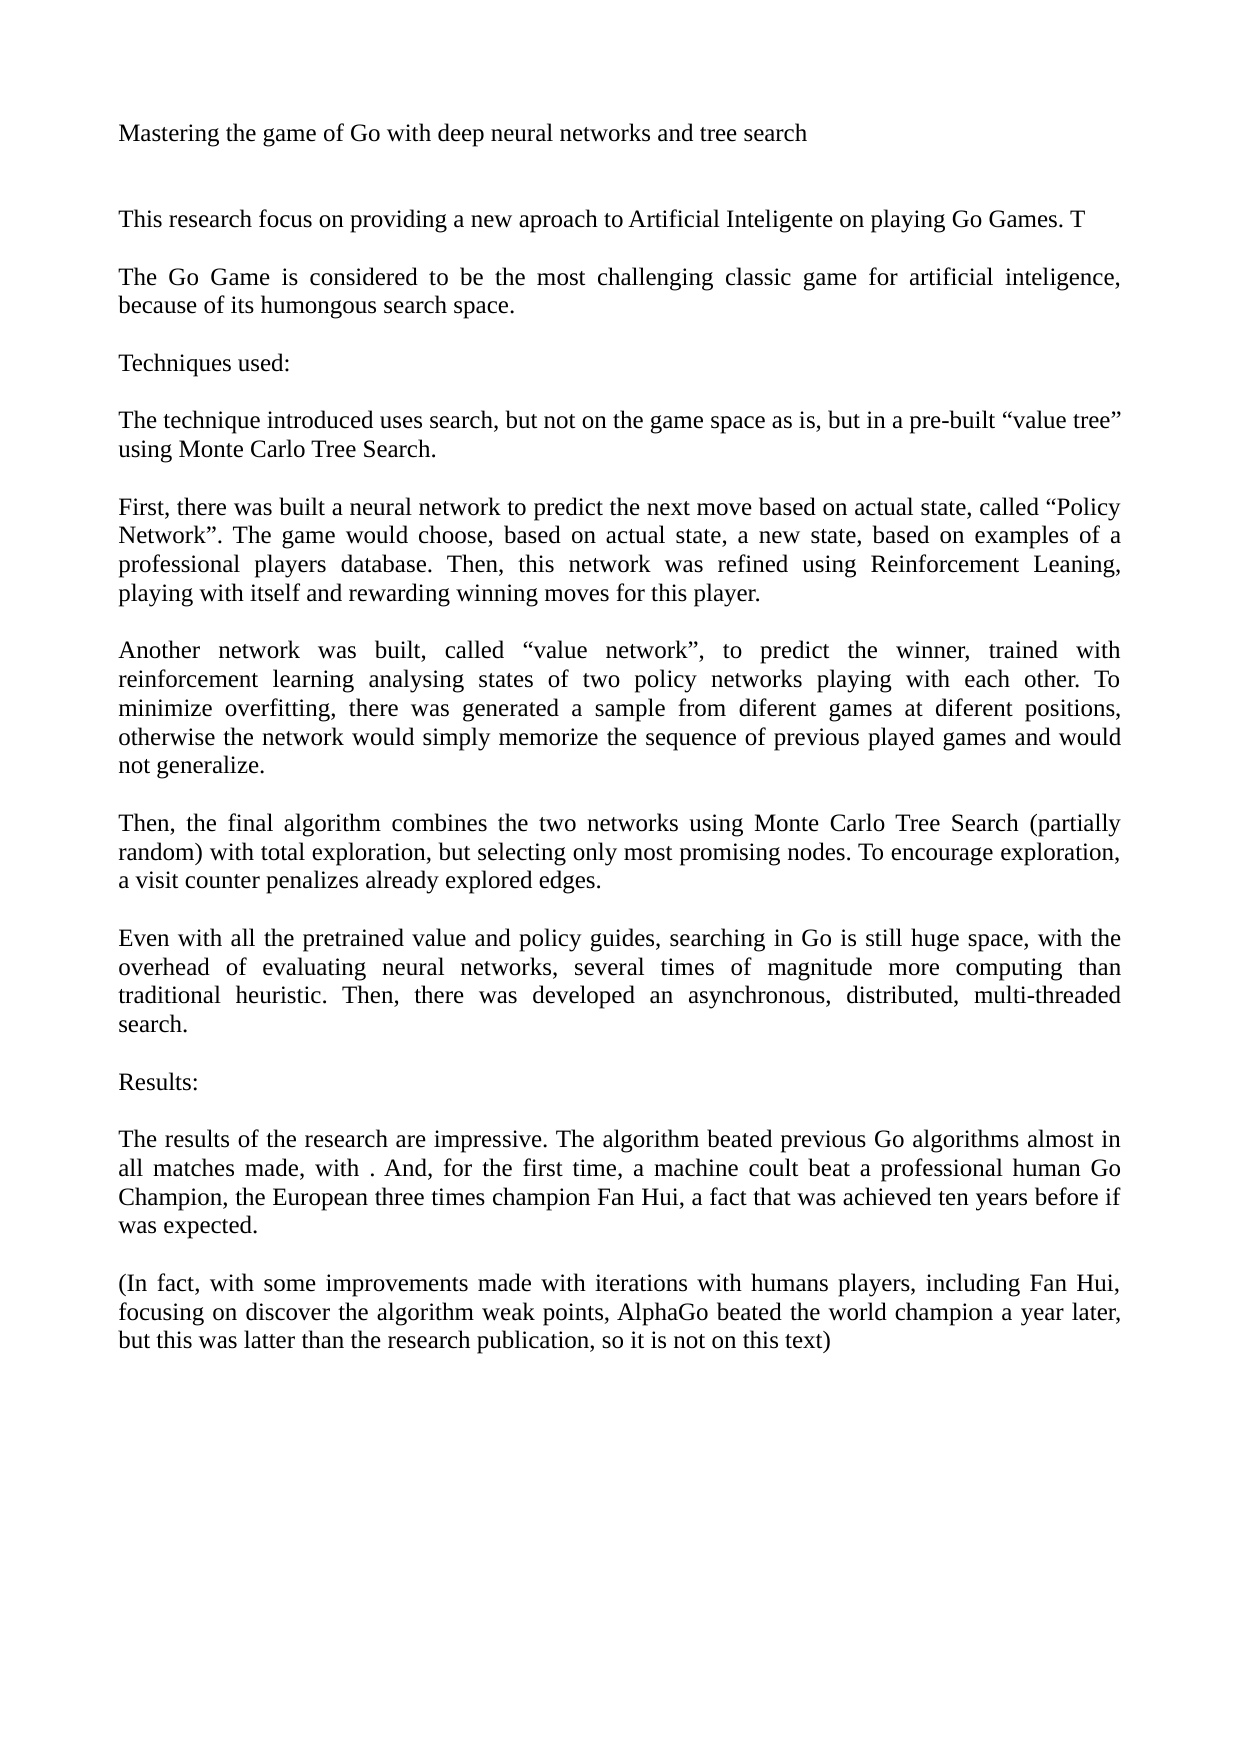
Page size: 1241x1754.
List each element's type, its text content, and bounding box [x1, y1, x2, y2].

text The results of the research are impressive. The algorithm beated previous Go algorithms almost in all matches made, with . And, for the first time, a machine coult beat a professional human Go Champion, the European three times champion Fan Hui, a fact that was achieved ten years before if was expected. [118, 1124, 1122, 1239]
text Then, the final algorithm combines the two networks using Monte Carlo Tree Search (partially random) with total exploration, but selecting only most promising nodes. To encourage exploration, a visit counter penalizes already explored edges. [118, 808, 1122, 894]
text Mastering the game of Go with deep neural networks and tree search [118, 118, 1122, 147]
text Even with all the pretrained value and policy guides, searching in Go is still huge space, with the overhead of evaluating neural networks, several times of magnitude more computing than traditional heuristic. Then, there was developed an asynchronous, distributed, multi-threaded search. [118, 923, 1122, 1038]
text The technique introduced uses search, but not on the game space as is, but in a pre-built “value tree” using Monte Carlo Tree Search. [118, 406, 1122, 463]
text Results: [118, 1067, 1122, 1096]
text Techniques used: [118, 348, 1122, 377]
text First, there was built a neural network to predict the next move based on actual state, called “Policy Network”. The game would choose, based on actual state, a new state, based on examples of a professional players database. Then, this network was refined using Reinforcement Leaning, playing with itself and rewarding winning moves for this player. [118, 492, 1122, 607]
text This research focus on providing a new aproach to Artificial Inteligente on playing Go Games. T [118, 204, 1122, 233]
text Another network was built, called “value network”, to predict the winner, trained with reinforcement learning analysing states of two policy networks playing with each other. To minimize overfitting, there was generated a sample from diferent games at diferent positions, otherwise the network would simply memorize the sequence of previous played games and would not generalize. [118, 636, 1122, 779]
text (In fact, with some improvements made with iterations with humans players, including Fan Hui, focusing on discover the algorithm weak points, AlphaGo beated the world champion a year later, but this was latter than the research publication, so it is not on this text) [118, 1268, 1122, 1354]
text The Go Game is considered to be the most challenging classic game for artificial inteligence, because of its humongous search space. [118, 262, 1122, 319]
